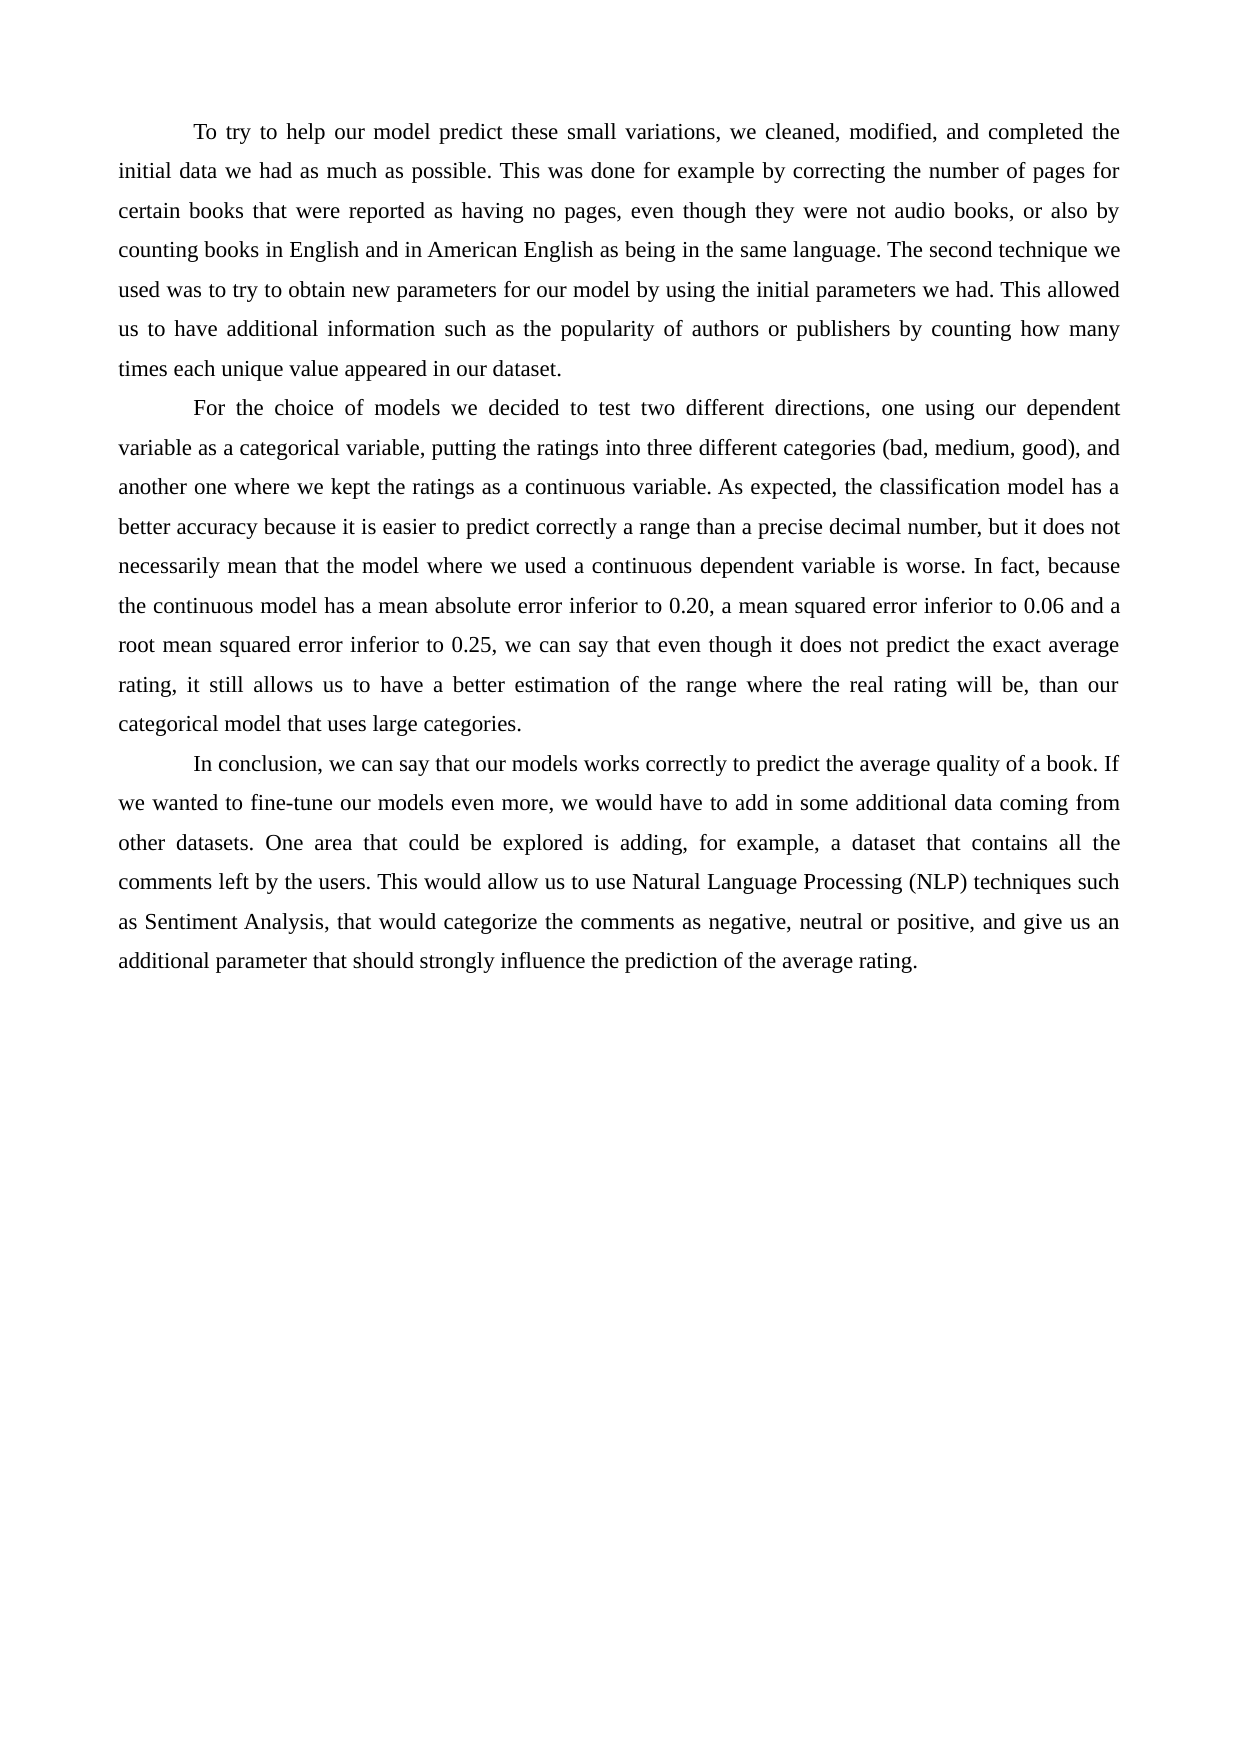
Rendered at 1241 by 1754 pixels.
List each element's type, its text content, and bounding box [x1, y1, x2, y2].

text To try to help our model predict these small variations, we cleaned, modified, and completed the initial data we had as much as possible. This was done for example by correcting the number of pages for certain books that were reported as having no pages, even though they were not audio books, or also by counting books in English and in American English as being in the same language. The second technique we used was to try to obtain new parameters for our model by using the initial parameters we had. This allowed us to have additional information such as the popularity of authors or publishers by counting how many times each unique value appeared in our dataset. [118, 118, 1122, 381]
text For the choice of models we decided to test two different directions, one using our dependent variable as a categorical variable, putting the ratings into three different categories (bad, medium, good), and another one where we kept the ratings as a continuous variable. As expected, the classification model has a better accuracy because it is easier to predict correctly a range than a precise decimal number, but it does not necessarily mean that the model where we used a continuous dependent variable is worse. In fact, because the continuous model has a mean absolute error inferior to 0.20, a mean squared error inferior to 0.06 and a root mean squared error inferior to 0.25, we can say that even though it does not predict the exact average rating, it still allows us to have a better estimation of the range where the real rating will be, than our categorical model that uses large categories. [118, 394, 1122, 737]
text In conclusion, we can say that our models works correctly to predict the average quality of a book. If we wanted to fine-tune our models even more, we would have to add in some additional data coming from other datasets. One area that could be explored is adding, for example, a dataset that contains all the comments left by the users. This would allow us to use Natural Language Processing (NLP) techniques such as Sentiment Analysis, that would categorize the comments as negative, neutral or positive, and give us an additional parameter that should strongly influence the prediction of the average rating. [118, 750, 1122, 973]
